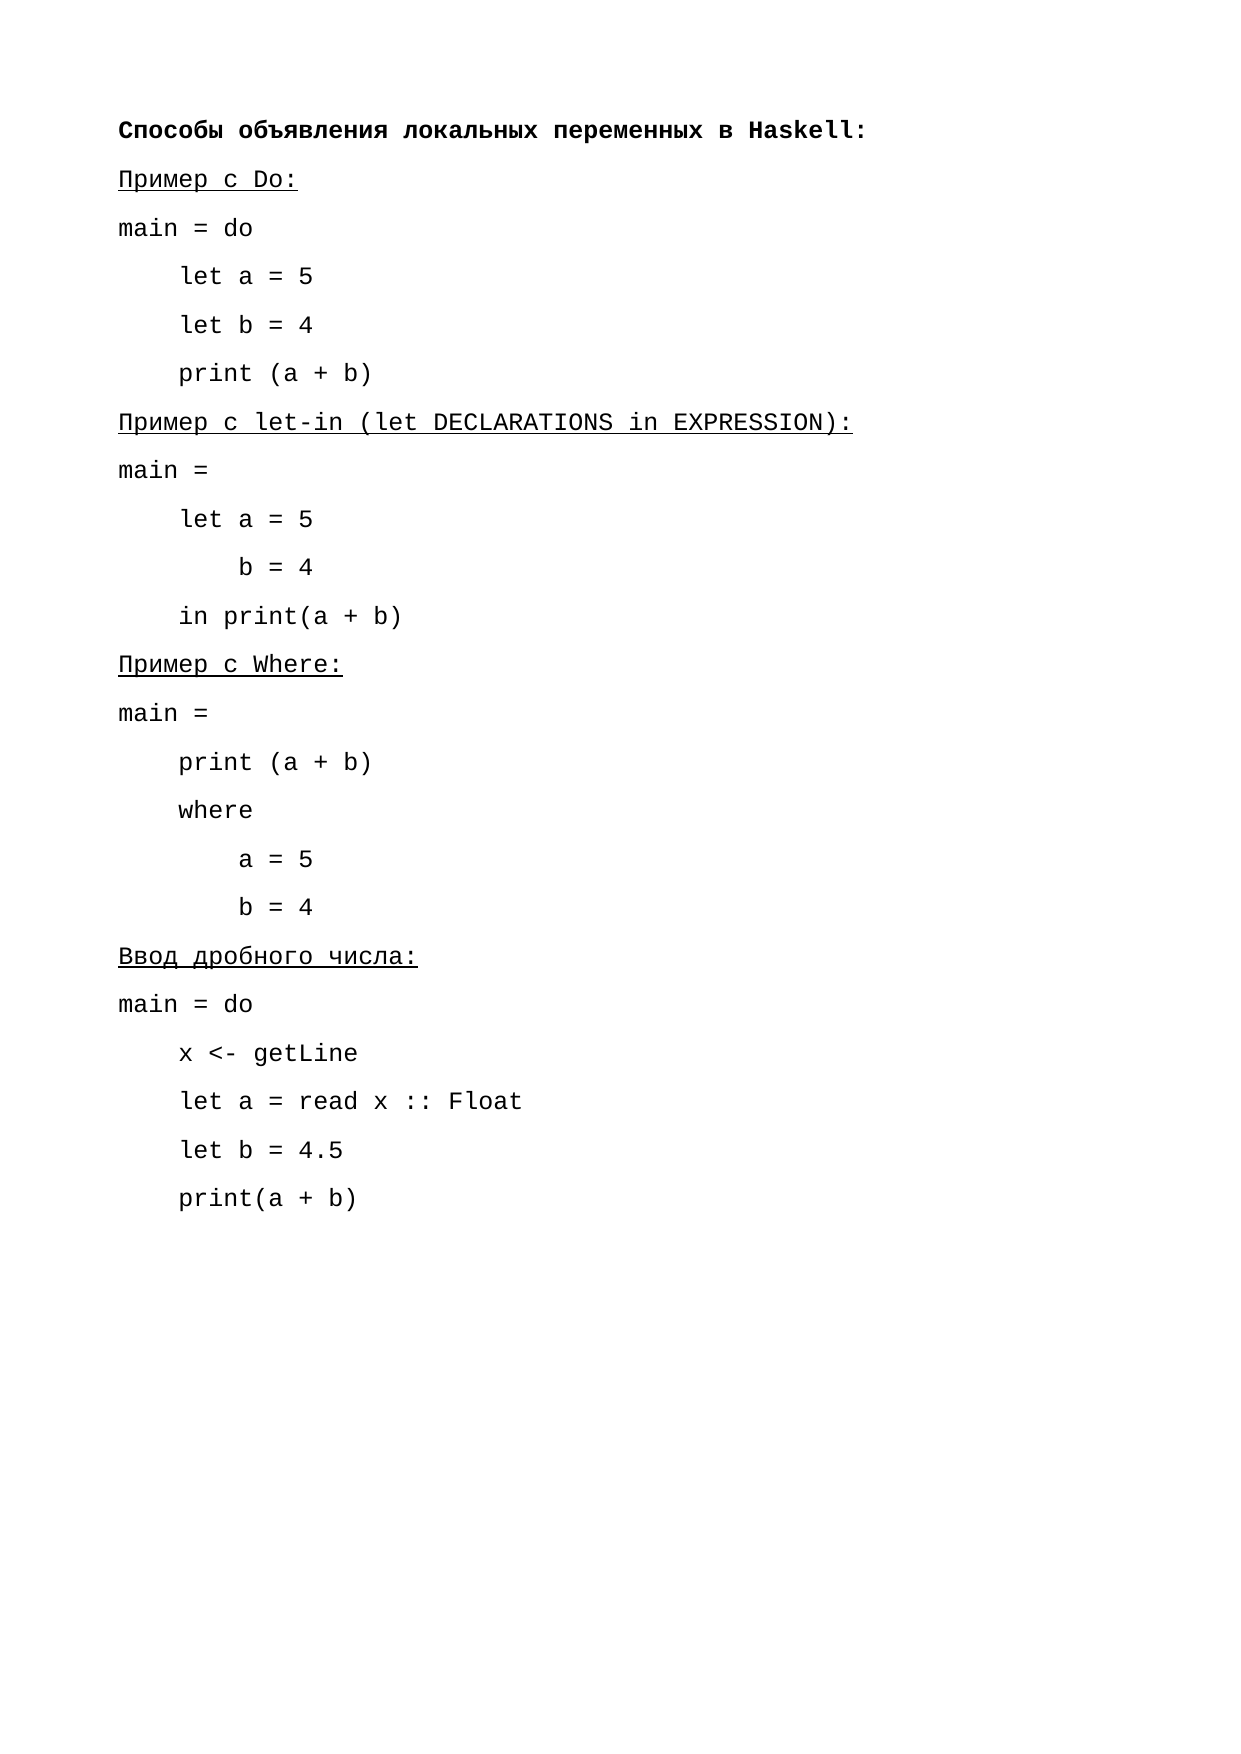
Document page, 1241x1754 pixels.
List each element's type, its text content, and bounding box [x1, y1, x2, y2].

text let b = 4 [118, 312, 1122, 341]
text main = do [118, 992, 1122, 1020]
text a = 5 [118, 846, 1122, 874]
text main = do [118, 215, 1122, 243]
text print (a + b) [118, 361, 1122, 389]
text print (a + b) [118, 749, 1122, 777]
text let a = 5 [118, 506, 1122, 535]
text Ввод дробного числа: [118, 943, 1122, 972]
text in print(a + b) [118, 603, 1122, 632]
text Способы объявления локальных переменных в Haskell: [118, 118, 1122, 146]
text main = [118, 701, 1122, 729]
text b = 4 [118, 895, 1122, 923]
text print(a + b) [118, 1186, 1122, 1214]
text let a = 5 [118, 264, 1122, 292]
text let b = 4.5 [118, 1137, 1122, 1166]
text Пример с Where: [118, 652, 1122, 680]
text main = [118, 458, 1122, 486]
text where [118, 798, 1122, 826]
text Пример с Do: [118, 167, 1122, 195]
text let a = read x :: Float [118, 1089, 1122, 1117]
text b = 4 [118, 555, 1122, 583]
text x <- getLine [118, 1040, 1122, 1069]
text Пример с let-in (let DECLARATIONS in EXPRESSION): [118, 409, 1122, 438]
